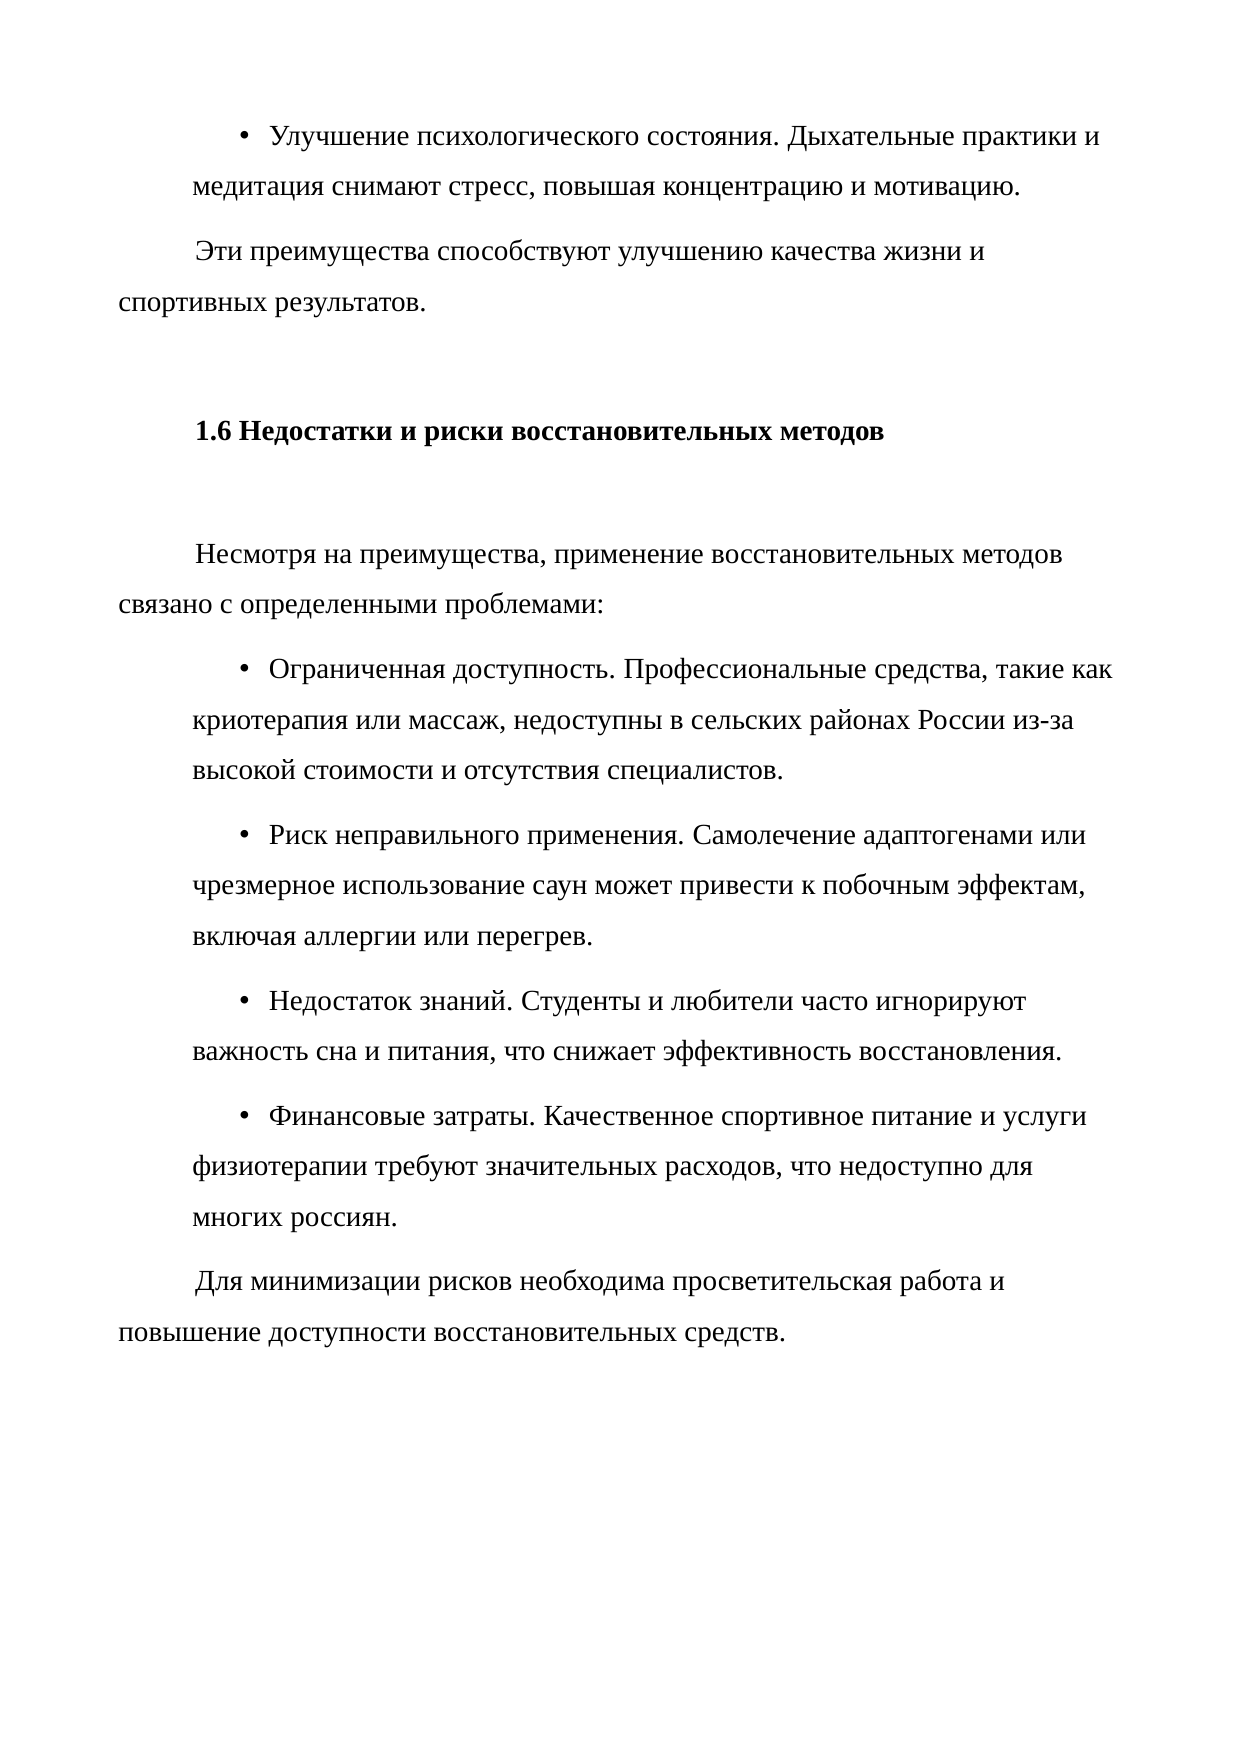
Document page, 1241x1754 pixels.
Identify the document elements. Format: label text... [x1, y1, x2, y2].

list Финансовые затраты. Качественное спортивное питание и услуги физиотерапии требуют значительных расходов, что недоступно для многих россиян. [162, 1098, 1122, 1232]
text Эти преимущества способствуют улучшению качества жизни и спортивных результатов. [118, 233, 1122, 317]
list Ограниченная доступность. Профессиональные средства, такие как криотерапия или массаж, недоступны в сельских районах России из-за высокой стоимости и отсутствия специалистов. [162, 651, 1122, 786]
list Риск неправильного применения. Самолечение адаптогенами или чрезмерное использование саун может привести к побочным эффектам, включая аллергии или перегрев. [162, 817, 1122, 951]
list Недостаток знаний. Студенты и любители часто игнорируют важность сна и питания, что снижает эффективность восстановления. [162, 983, 1122, 1067]
text Для минимизации рисков необходима просветительская работа и повышение доступности восстановительных средств. [118, 1263, 1122, 1347]
list Улучшение психологического состояния. Дыхательные практики и медитация снимают стресс, повышая концентрацию и мотивацию. [162, 118, 1122, 202]
subtitle 1.6 Недостатки и риски восстановительных методов [118, 413, 1122, 447]
text Несмотря на преимущества, применение восстановительных методов связано с определенными проблемами: [118, 536, 1122, 620]
